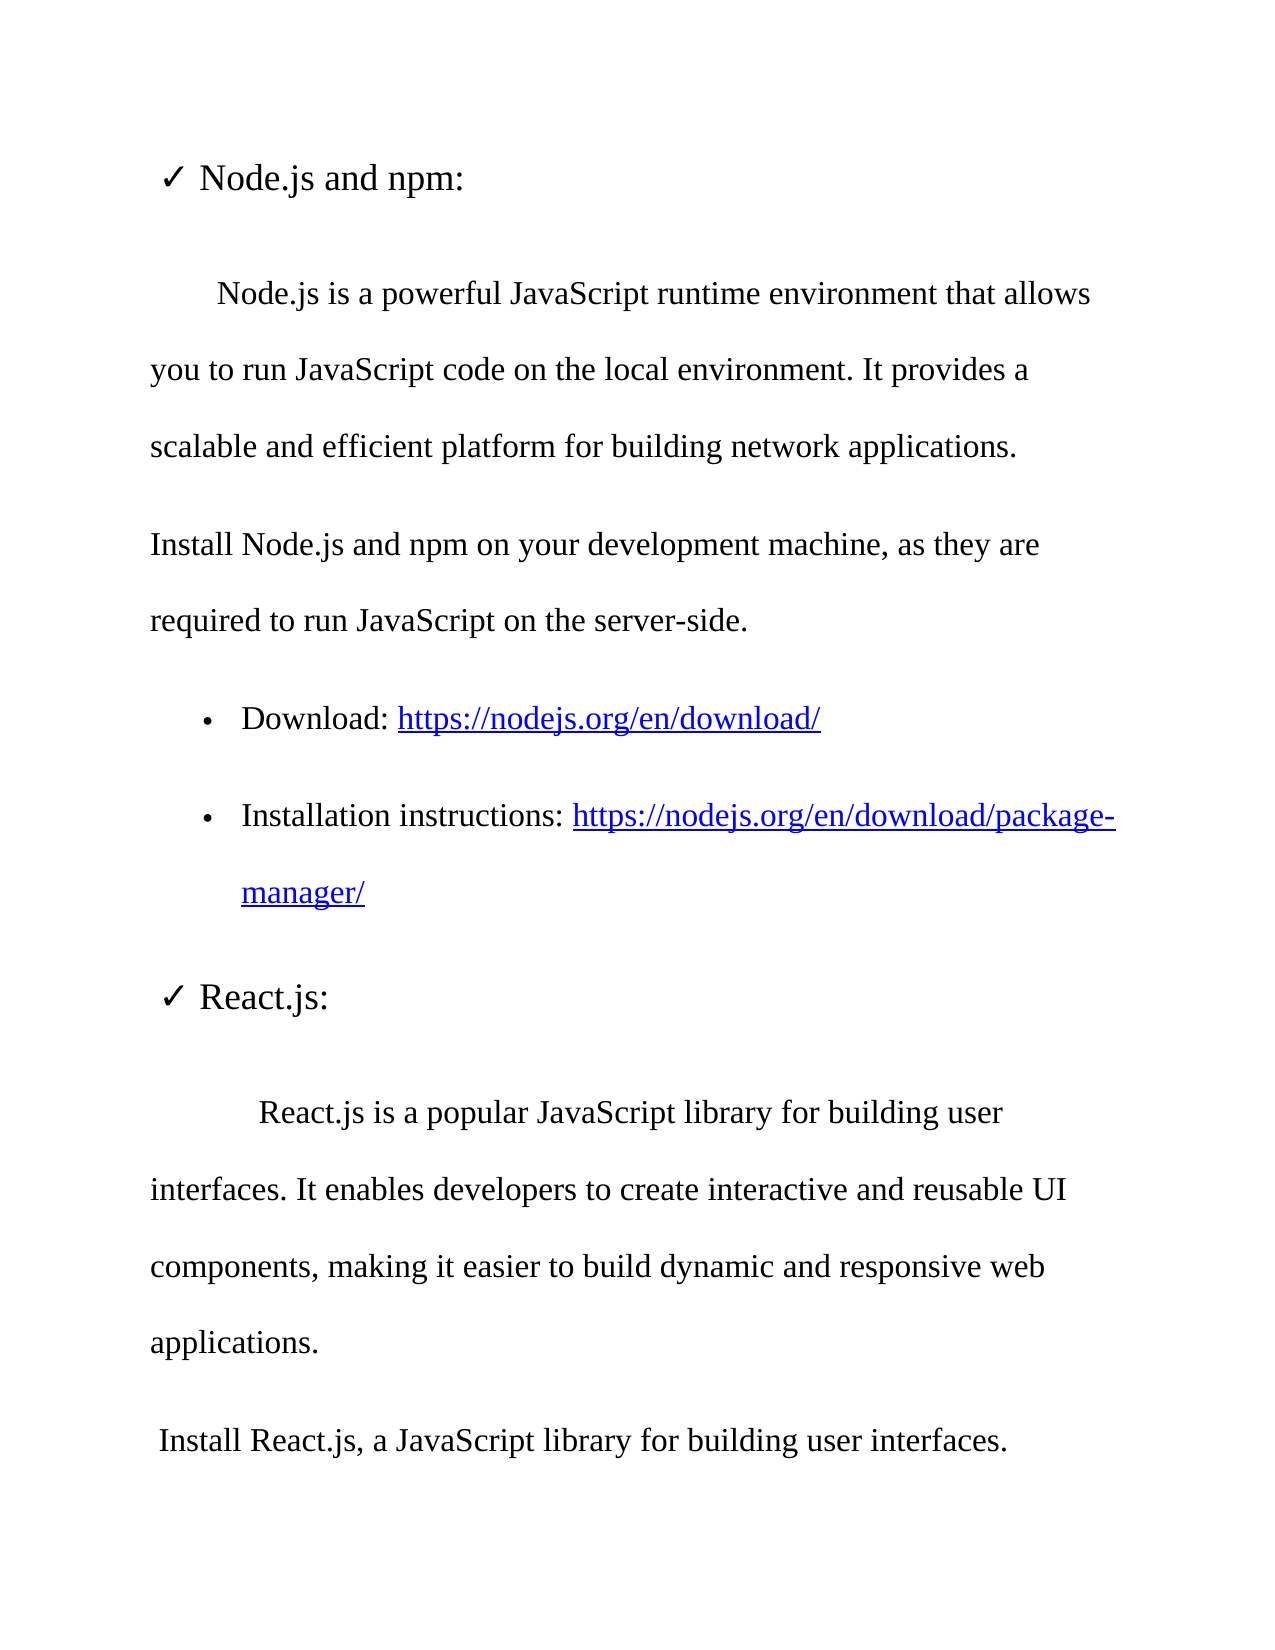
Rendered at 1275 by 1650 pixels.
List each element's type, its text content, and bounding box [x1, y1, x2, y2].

text ✓ React.js: [150, 969, 1125, 1021]
text ✓ Node.js and npm: [150, 150, 1125, 201]
list Installation instructions: https://nodejs.org/en/download/package-manager/ [203, 795, 1125, 910]
text React.js is a popular JavaScript library for building user interfaces. It enables developers to create interactive and reusable UI components, making it easier to build dynamic and responsive web applications. [150, 1092, 1125, 1361]
text Install React.js, a JavaScript library for building user interfaces. [150, 1420, 1125, 1458]
text Node.js is a powerful JavaScript runtime environment that allows you to run JavaScript code on the local environment. It provides a scalable and efficient platform for building network applications. [150, 273, 1125, 464]
list Download: https://nodejs.org/en/download/ [203, 698, 1125, 736]
text Install Node.js and npm on your development machine, as they are required to run JavaScript on the server-side. [150, 524, 1125, 639]
